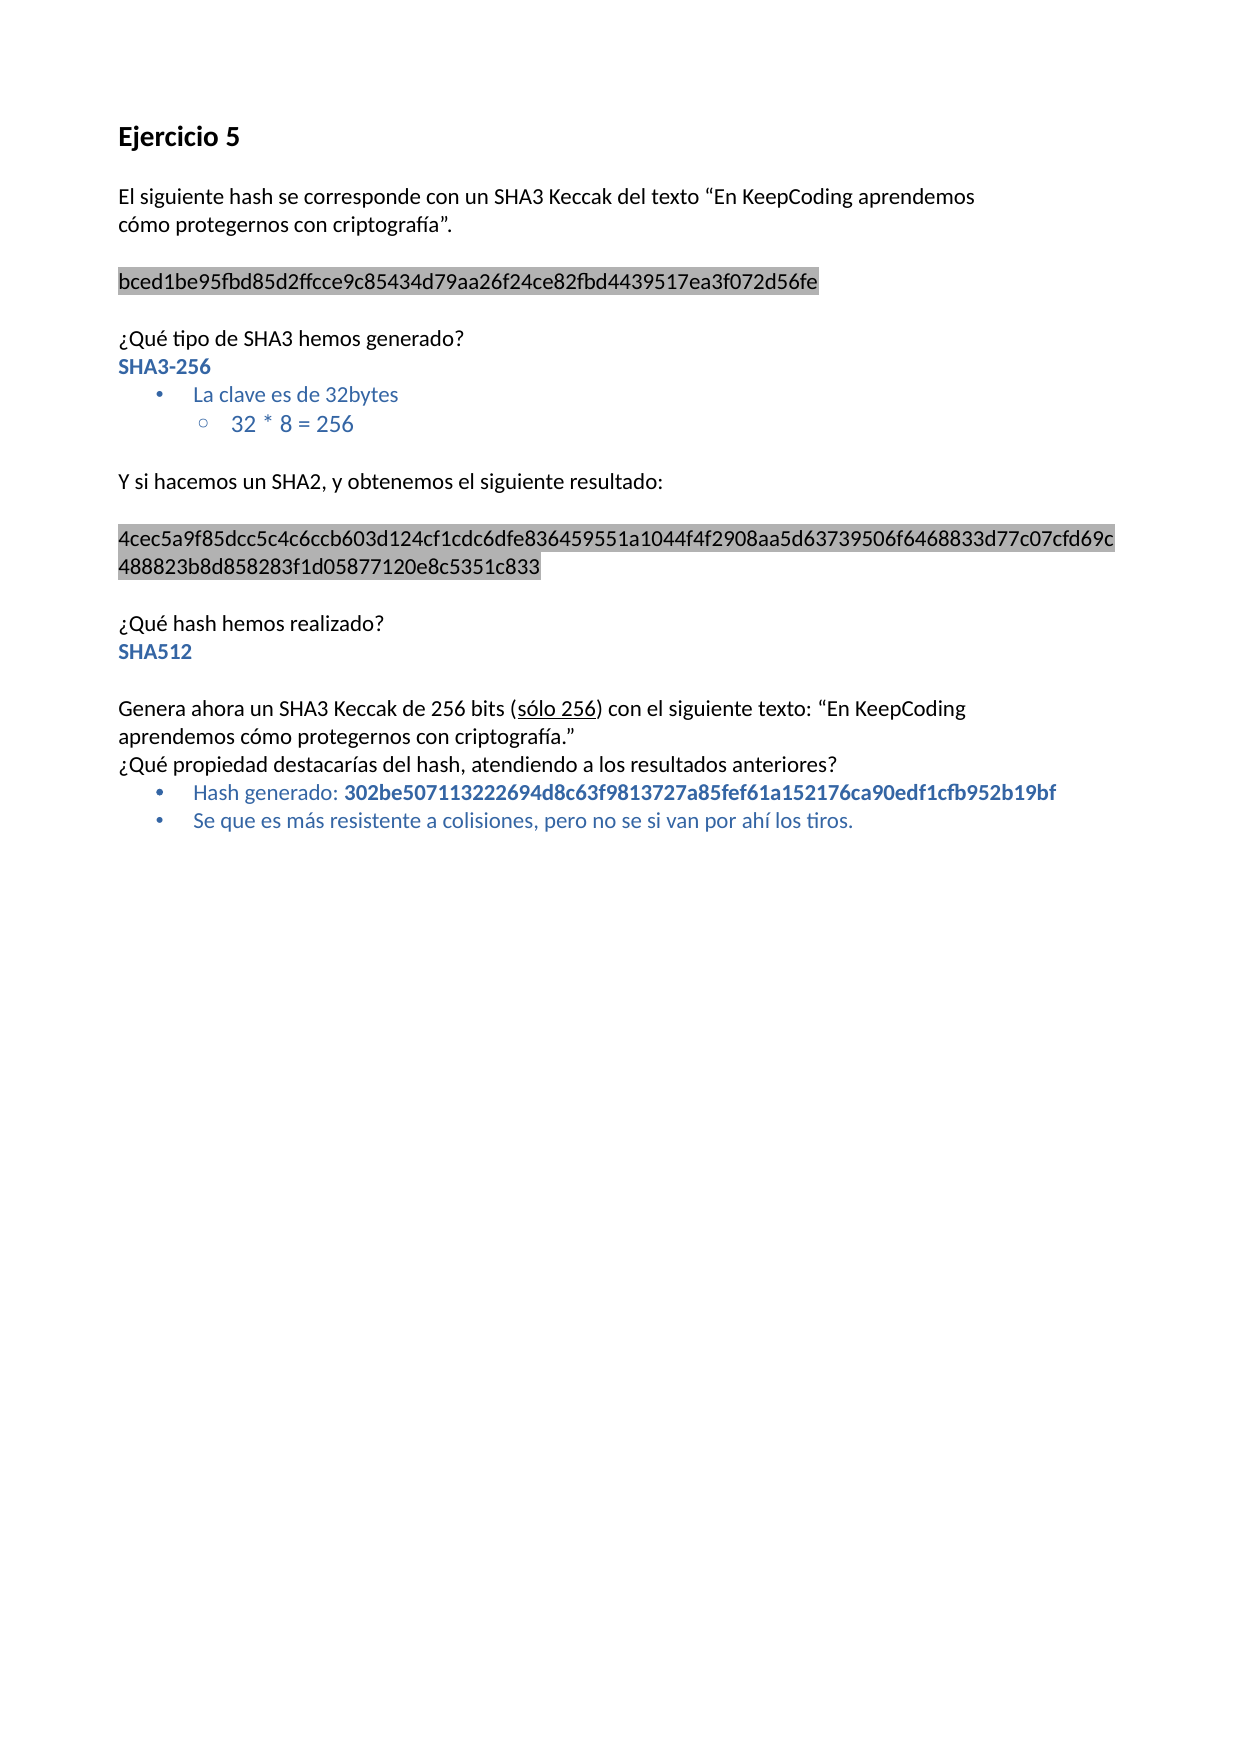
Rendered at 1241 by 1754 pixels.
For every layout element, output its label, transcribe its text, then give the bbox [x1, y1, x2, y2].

text El siguiente hash se corresponde con un SHA3 Keccak del texto “En KeepCoding aprendemos [118, 182, 1122, 211]
text SHA3-256 [118, 352, 1122, 380]
text Ejercicio 5 [118, 118, 1122, 154]
text aprendemos cómo protegernos con criptografía.” [118, 722, 1122, 750]
text Genera ahora un SHA3 Keccak de 256 bits (sólo 256) con el siguiente texto: “En KeepCoding [118, 694, 1122, 722]
text cómo protegernos con criptografía”. [118, 211, 1122, 238]
text ¿Qué hash hemos realizado? [118, 609, 1122, 637]
text ¿Qué propiedad destacarías del hash, atendiendo a los resultados anteriores? [118, 750, 1122, 778]
text Y si hacemos un SHA2, y obtenemos el siguiente resultado: [118, 467, 1122, 495]
list Hash generado: 302be507113222694d8c63f9813727a85fef61a152176ca90edf1cfb952b19bf [156, 778, 1122, 806]
list Se que es más resistente a colisiones, pero no se si van por ahí los tiros. [156, 806, 1122, 834]
text 4cec5a9f85dcc5c4c6ccb603d124cf1cdc6dfe836459551a1044f4f2908aa5d63739506f6468833d77c07cfd69c488823b8d858283f1d05877120e8c5351c833 [118, 524, 1122, 580]
text ¿Qué tipo de SHA3 hemos generado? [118, 324, 1122, 352]
text bced1be95fbd85d2ffcce9c85434d79aa26f24ce82fbd4439517ea3f072d56fe [118, 267, 1122, 295]
list La clave es de 32bytes [156, 380, 1122, 408]
list 32 * 8 = 256 [193, 408, 1122, 439]
text SHA512 [118, 637, 1122, 665]
